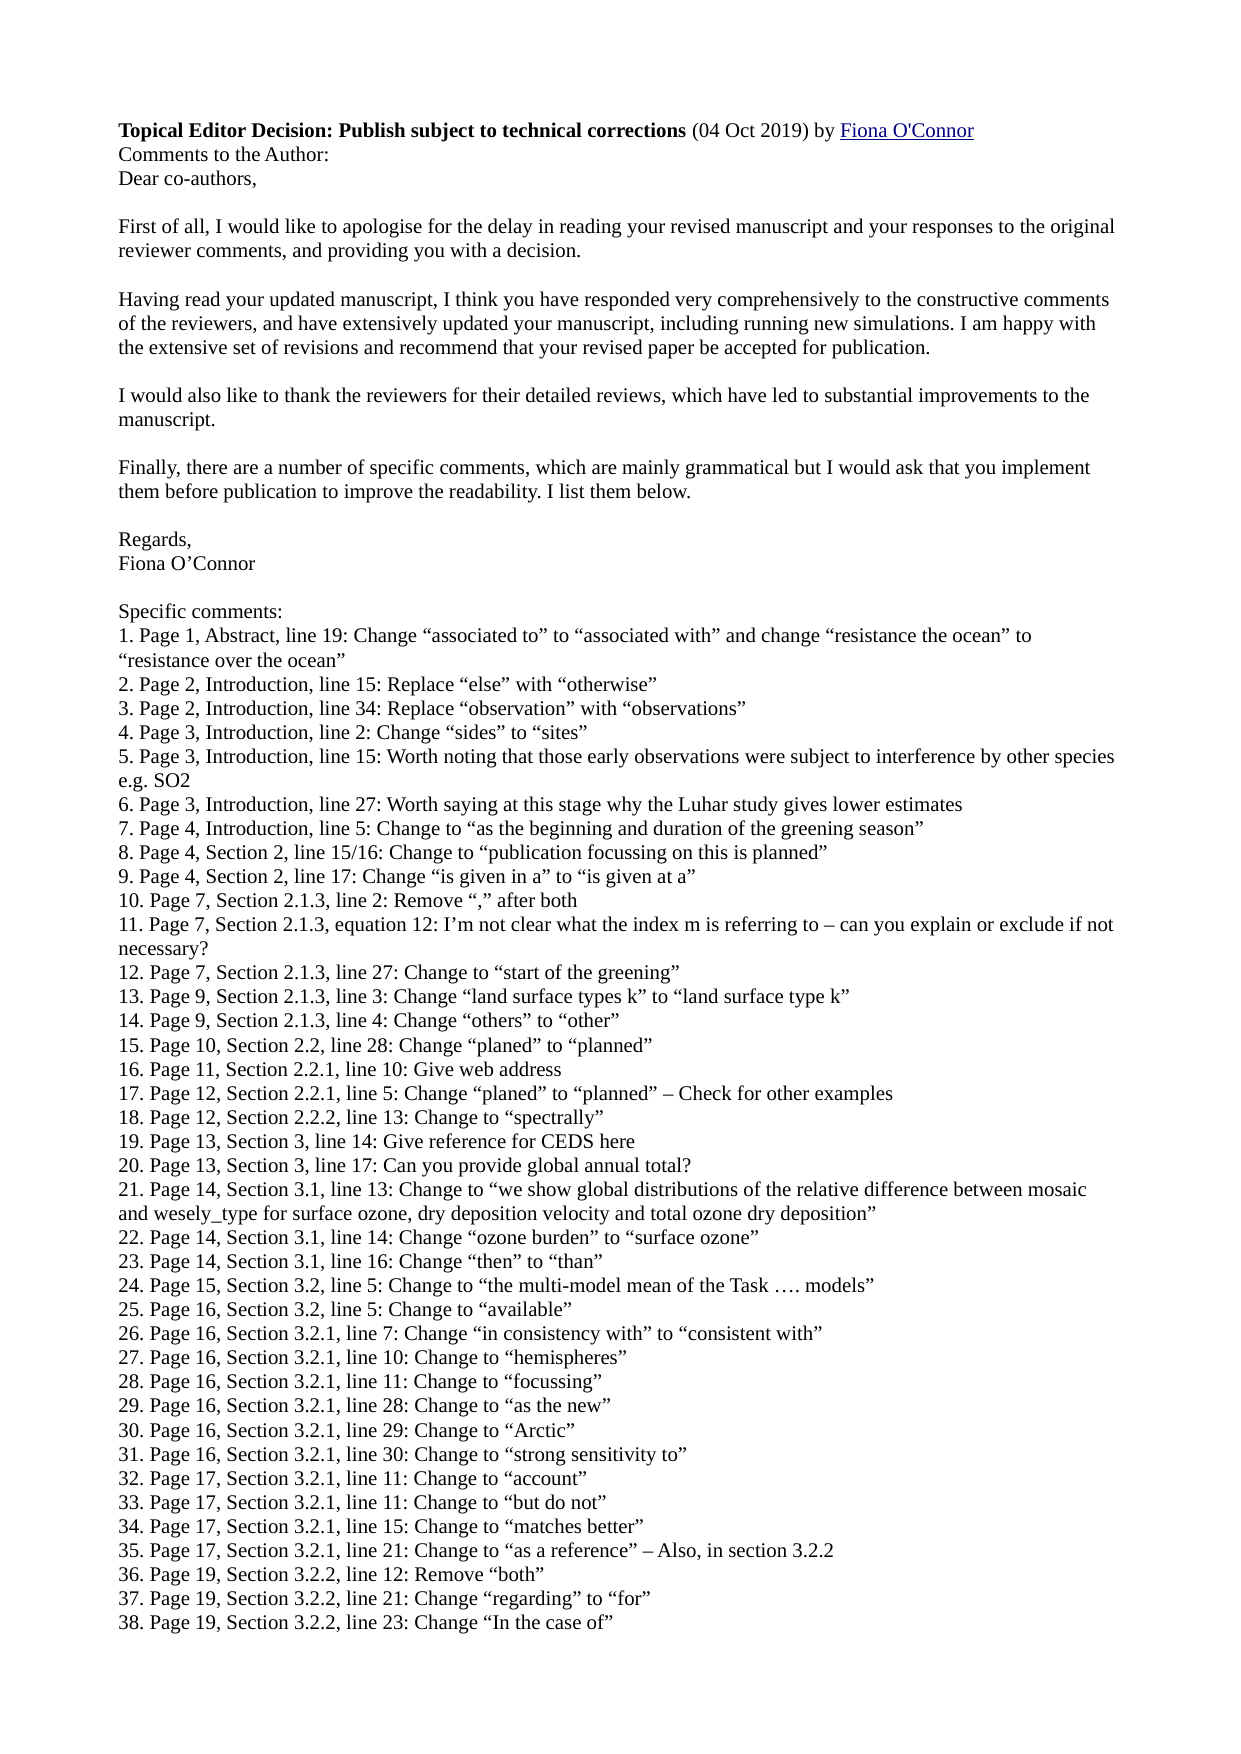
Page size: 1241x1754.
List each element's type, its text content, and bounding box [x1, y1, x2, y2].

text Topical Editor Decision: Publish subject to technical corrections (04 Oct 2019) by Fiona O'Connor Comments to the Author: Dear co-authors, First of all, I would like to apologise for the delay in reading your revised manuscript and your responses to the original reviewer comments, and providing you with a decision. Having read your updated manuscript, I think you have responded very comprehensively to the constructive comments of the reviewers, and have extensively updated your manuscript, including running new simulations. I am happy with the extensive set of revisions and recommend that your revised paper be accepted for publication. I would also like to thank the reviewers for their detailed reviews, which have led to substantial improvements to the manuscript. Finally, there are a number of specific comments, which are mainly grammatical but I would ask that you implement them before publication to improve the readability. I list them below. Regards, Fiona O’Connor Specific comments: 1. Page 1, Abstract, line 19: Change “associated to” to “associated with” and change “resistance the ocean” to “resistance over the ocean” 2. Page 2, Introduction, line 15: Replace “else” with “otherwise” 3. Page 2, Introduction, line 34: Replace “observation” with “observations” 4. Page 3, Introduction, line 2: Change “sides” to “sites” 5. Page 3, Introduction, line 15: Worth noting that those early observations were subject to interference by other species e.g. SO2 6. Page 3, Introduction, line 27: Worth saying at this stage why the Luhar study gives lower estimates 7. Page 4, Introduction, line 5: Change to “as the beginning and duration of the greening season” 8. Page 4, Section 2, line 15/16: Change to “publication focussing on this is planned” 9. Page 4, Section 2, line 17: Change “is given in a” to “is given at a” 10. Page 7, Section 2.1.3, line 2: Remove “,” after both 11. Page 7, Section 2.1.3, equation 12: I’m not clear what the index m is referring to – can you explain or exclude if not necessary? 12. Page 7, Section 2.1.3, line 27: Change to “start of the greening” 13. Page 9, Section 2.1.3, line 3: Change “land surface types k” to “land surface type k” 14. Page 9, Section 2.1.3, line 4: Change “others” to “other” 15. Page 10, Section 2.2, line 28: Change “planed” to “planned” 16. Page 11, Section 2.2.1, line 10: Give web address 17. Page 12, Section 2.2.1, line 5: Change “planed” to “planned” – Check for other examples 18. Page 12, Section 2.2.2, line 13: Change to “spectrally” 19. Page 13, Section 3, line 14: Give reference for CEDS here 20. Page 13, Section 3, line 17: Can you provide global annual total? 21. Page 14, Section 3.1, line 13: Change to “we show global distributions of the relative difference between mosaic and wesely_type for surface ozone, dry deposition velocity and total ozone dry deposition” 22. Page 14, Section 3.1, line 14: Change “ozone burden” to “surface ozone” 23. Page 14, Section 3.1, line 16: Change “then” to “than” 24. Page 15, Section 3.2, line 5: Change to “the multi-model mean of the Task …. models” 25. Page 16, Section 3.2, line 5: Change to “available” 26. Page 16, Section 3.2.1, line 7: Change “in consistency with” to “consistent with” 27. Page 16, Section 3.2.1, line 10: Change to “hemispheres” 28. Page 16, Section 3.2.1, line 11: Change to “focussing” 29. Page 16, Section 3.2.1, line 28: Change to “as the new” 30. Page 16, Section 3.2.1, line 29: Change to “Arctic” 31. Page 16, Section 3.2.1, line 30: Change to “strong sensitivity to” 32. Page 17, Section 3.2.1, line 11: Change to “account” 33. Page 17, Section 3.2.1, line 11: Change to “but do not” 34. Page 17, Section 3.2.1, line 15: Change to “matches better” 35. Page 17, Section 3.2.1, line 21: Change to “as a reference” – Also, in section 3.2.2 36. Page 19, Section 3.2.2, line 12: Remove “both” 37. Page 19, Section 3.2.2, line 21: Change “regarding” to “for” 38. Page 19, Section 3.2.2, line 23: Change “In the case of” [118, 118, 1122, 1634]
